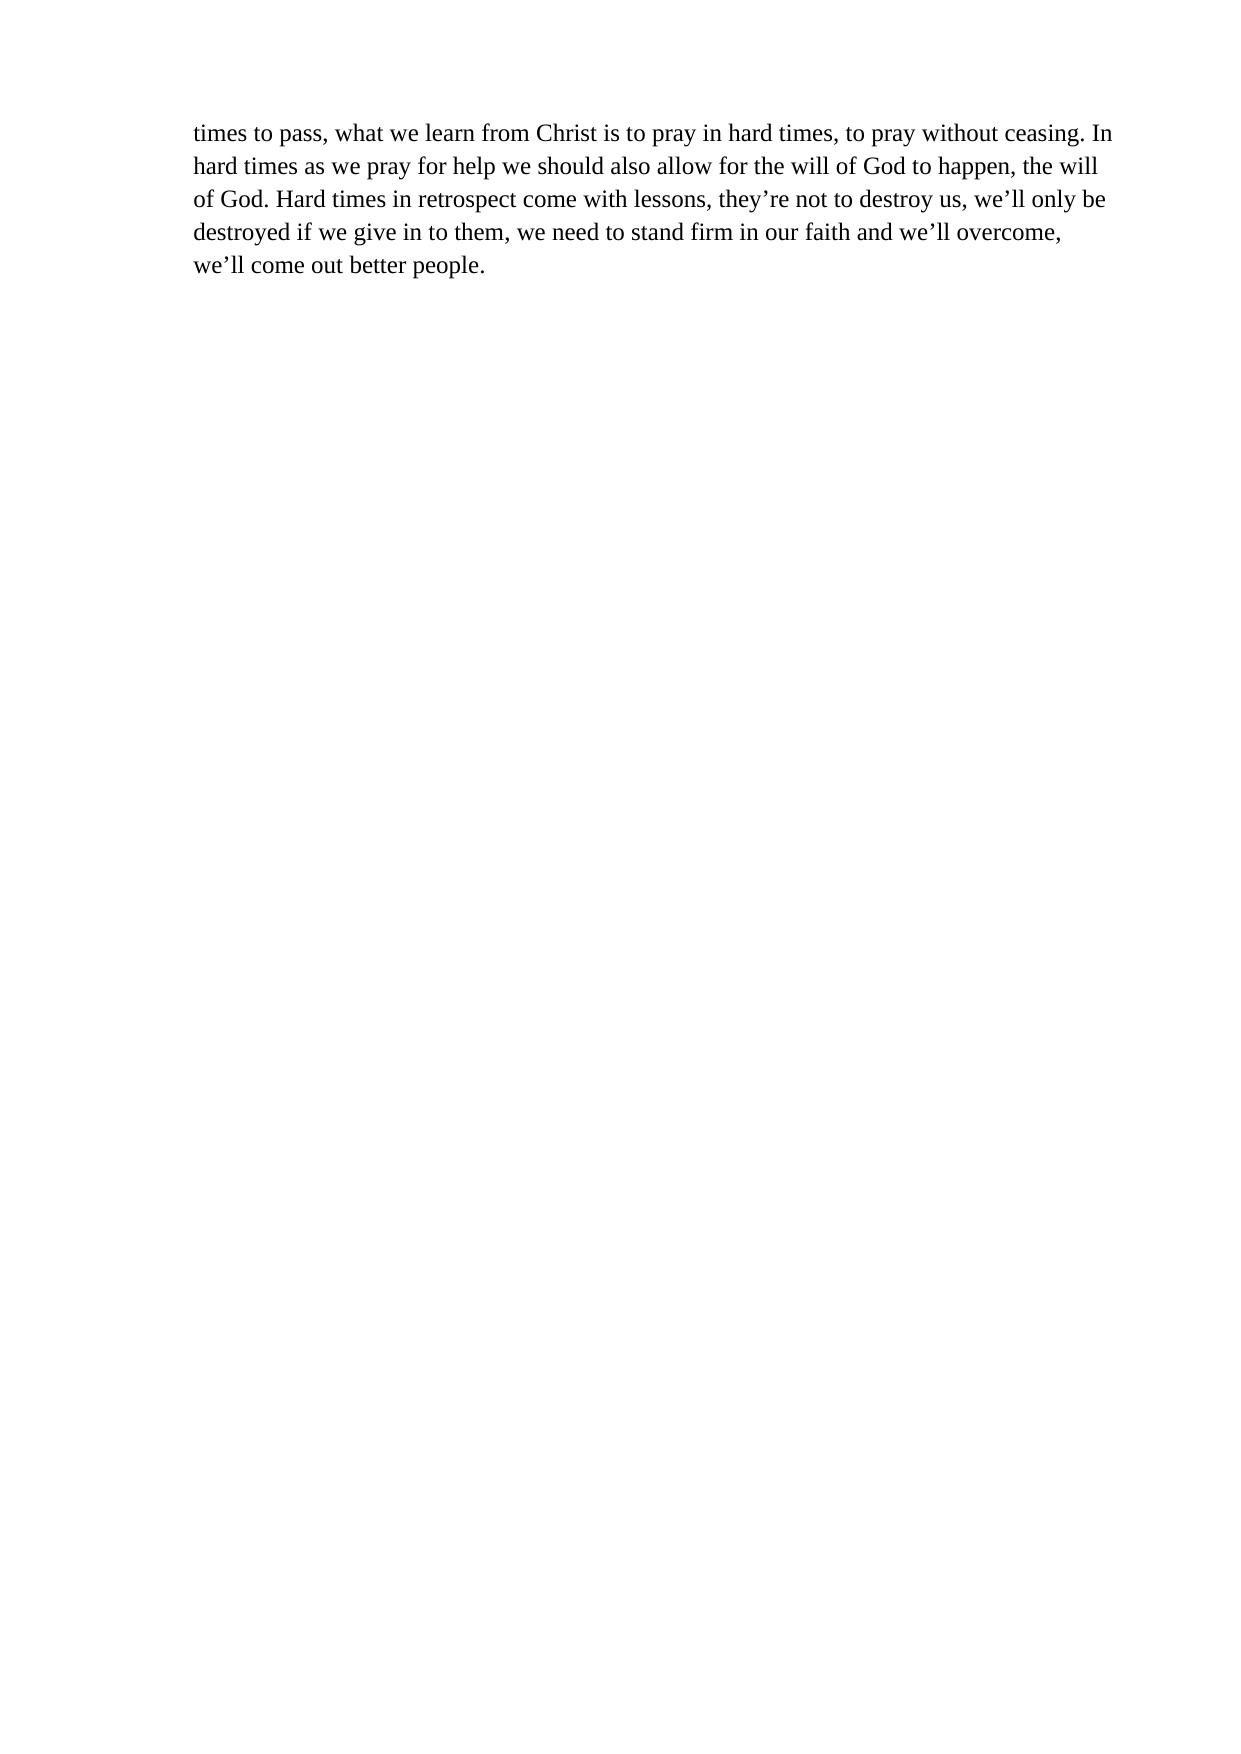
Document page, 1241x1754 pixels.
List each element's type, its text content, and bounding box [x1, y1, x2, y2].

list times to pass, what we learn from Christ is to pray in hard times, to pray without ceasing. In hard times as we pray for help we should also allow for the will of God to happen, the will of God. Hard times in retrospect come with lessons, they’re not to destroy us, we’ll only be destroyed if we give in to them, we need to stand firm in our faith and we’ll overcome, we’ll come out better people. [156, 118, 1122, 279]
